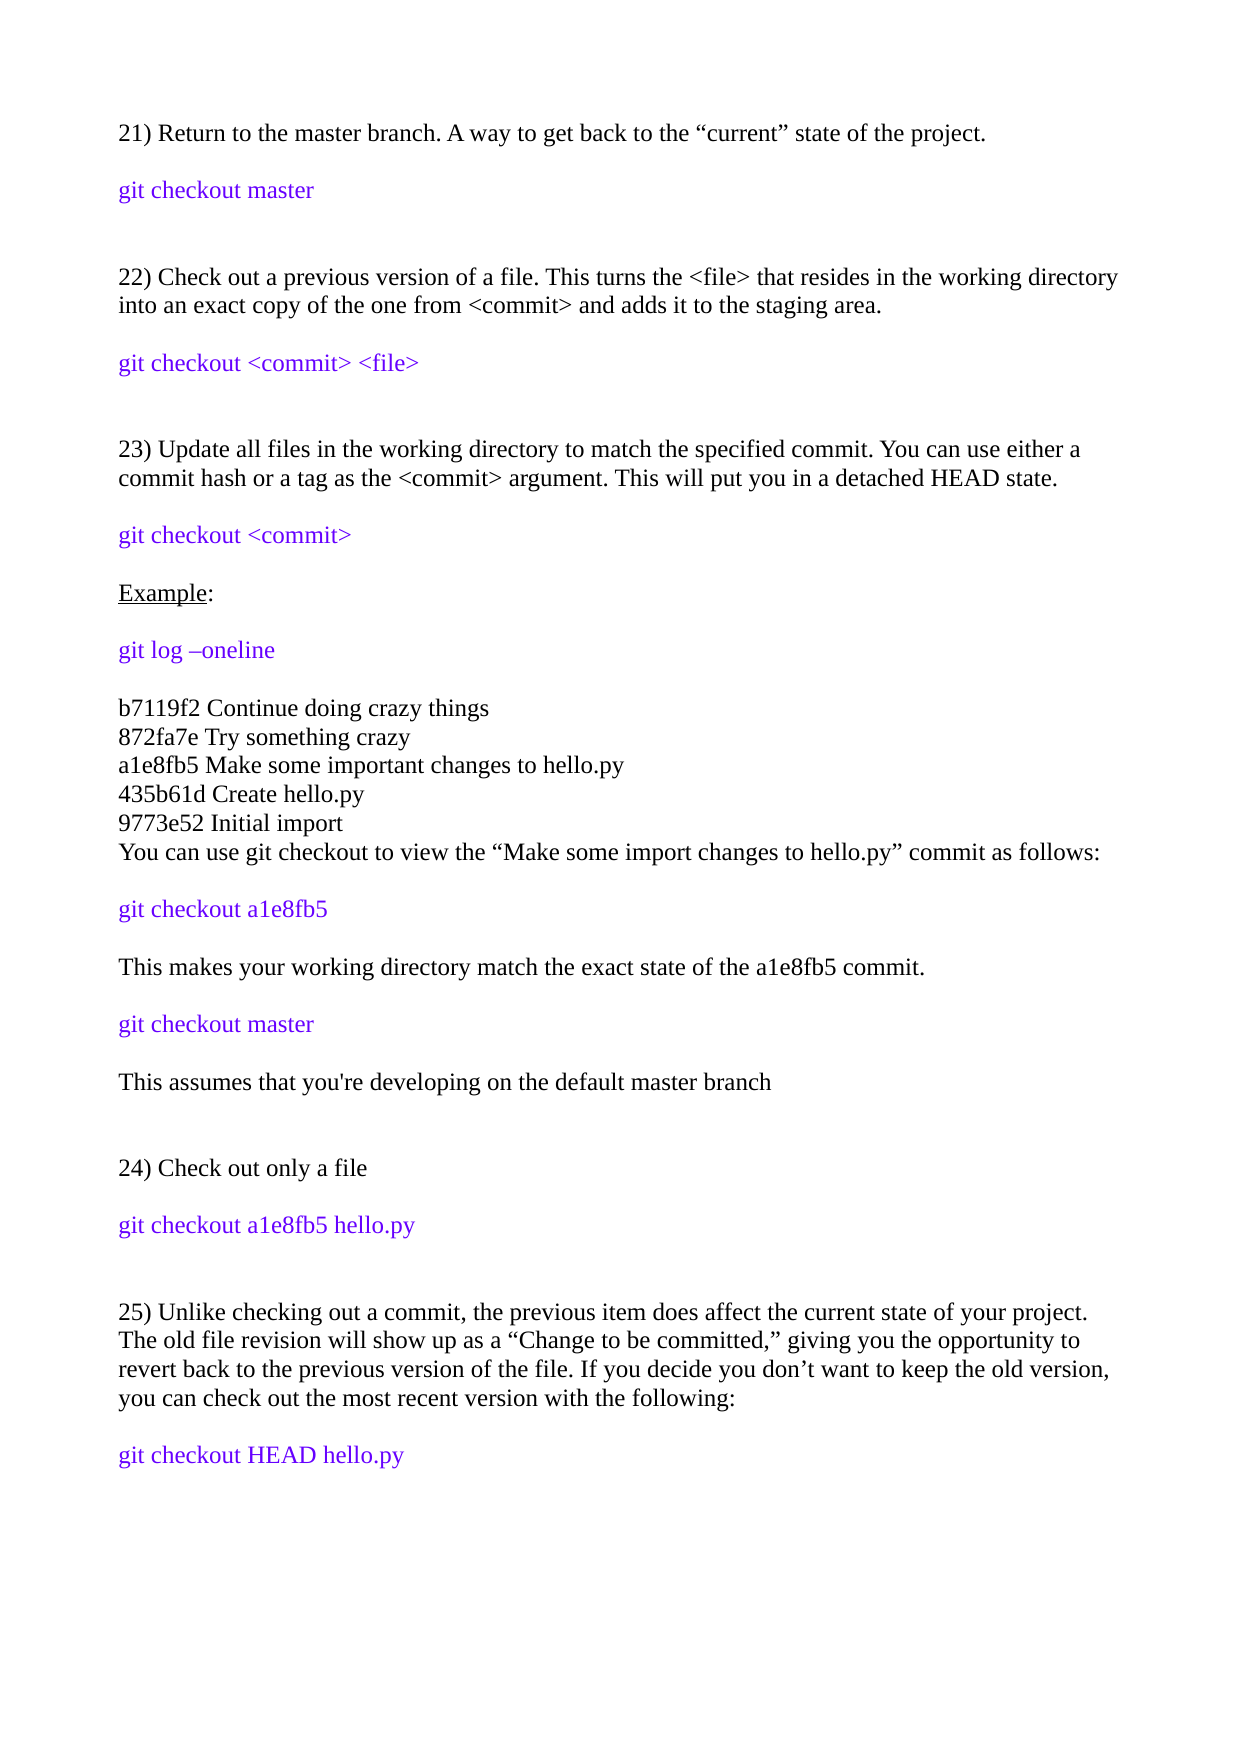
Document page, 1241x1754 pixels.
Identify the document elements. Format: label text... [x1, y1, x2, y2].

text 23) Update all files in the working directory to match the specified commit. You can use either a commit hash or a tag as the <commit> argument. This will put you in a detached HEAD state. [118, 434, 1122, 492]
text You can use git checkout to view the “Make some import changes to hello.py” commit as follows: [118, 837, 1122, 866]
text 24) Check out only a file [118, 1153, 1122, 1182]
text a1e8fb5 Make some important changes to hello.py [118, 751, 1122, 779]
text 872fa7e Try something crazy [118, 722, 1122, 751]
text git checkout a1e8fb5 hello.py [118, 1211, 1122, 1239]
text This assumes that you're developing on the default master branch [118, 1067, 1122, 1096]
text 21) Return to the master branch. A way to get back to the “current” state of the project. [118, 118, 1122, 147]
text git checkout <commit> [118, 521, 1122, 549]
text 9773e52 Initial import [118, 808, 1122, 837]
text git checkout <commit> <file> [118, 348, 1122, 377]
text git checkout master [118, 176, 1122, 204]
text git checkout master [118, 1009, 1122, 1038]
text 25) Unlike checking out a commit, the previous item does affect the current state of your project. The old file revision will show up as a “Change to be committed,” giving you the opportunity to revert back to the previous version of the file. If you decide you don’t want to keep the old version, you can check out the most recent version with the following: [118, 1297, 1122, 1412]
text This makes your working directory match the exact state of the a1e8fb5 commit. [118, 952, 1122, 981]
text Example: [118, 578, 1122, 607]
text b7119f2 Continue doing crazy things [118, 693, 1122, 722]
text git log –oneline [118, 636, 1122, 664]
text git checkout a1e8fb5 [118, 894, 1122, 923]
text git checkout HEAD hello.py [118, 1441, 1122, 1469]
text 435b61d Create hello.py [118, 779, 1122, 808]
text 22) Check out a previous version of a file. This turns the <file> that resides in the working directory into an exact copy of the one from <commit> and adds it to the staging area. [118, 262, 1122, 319]
